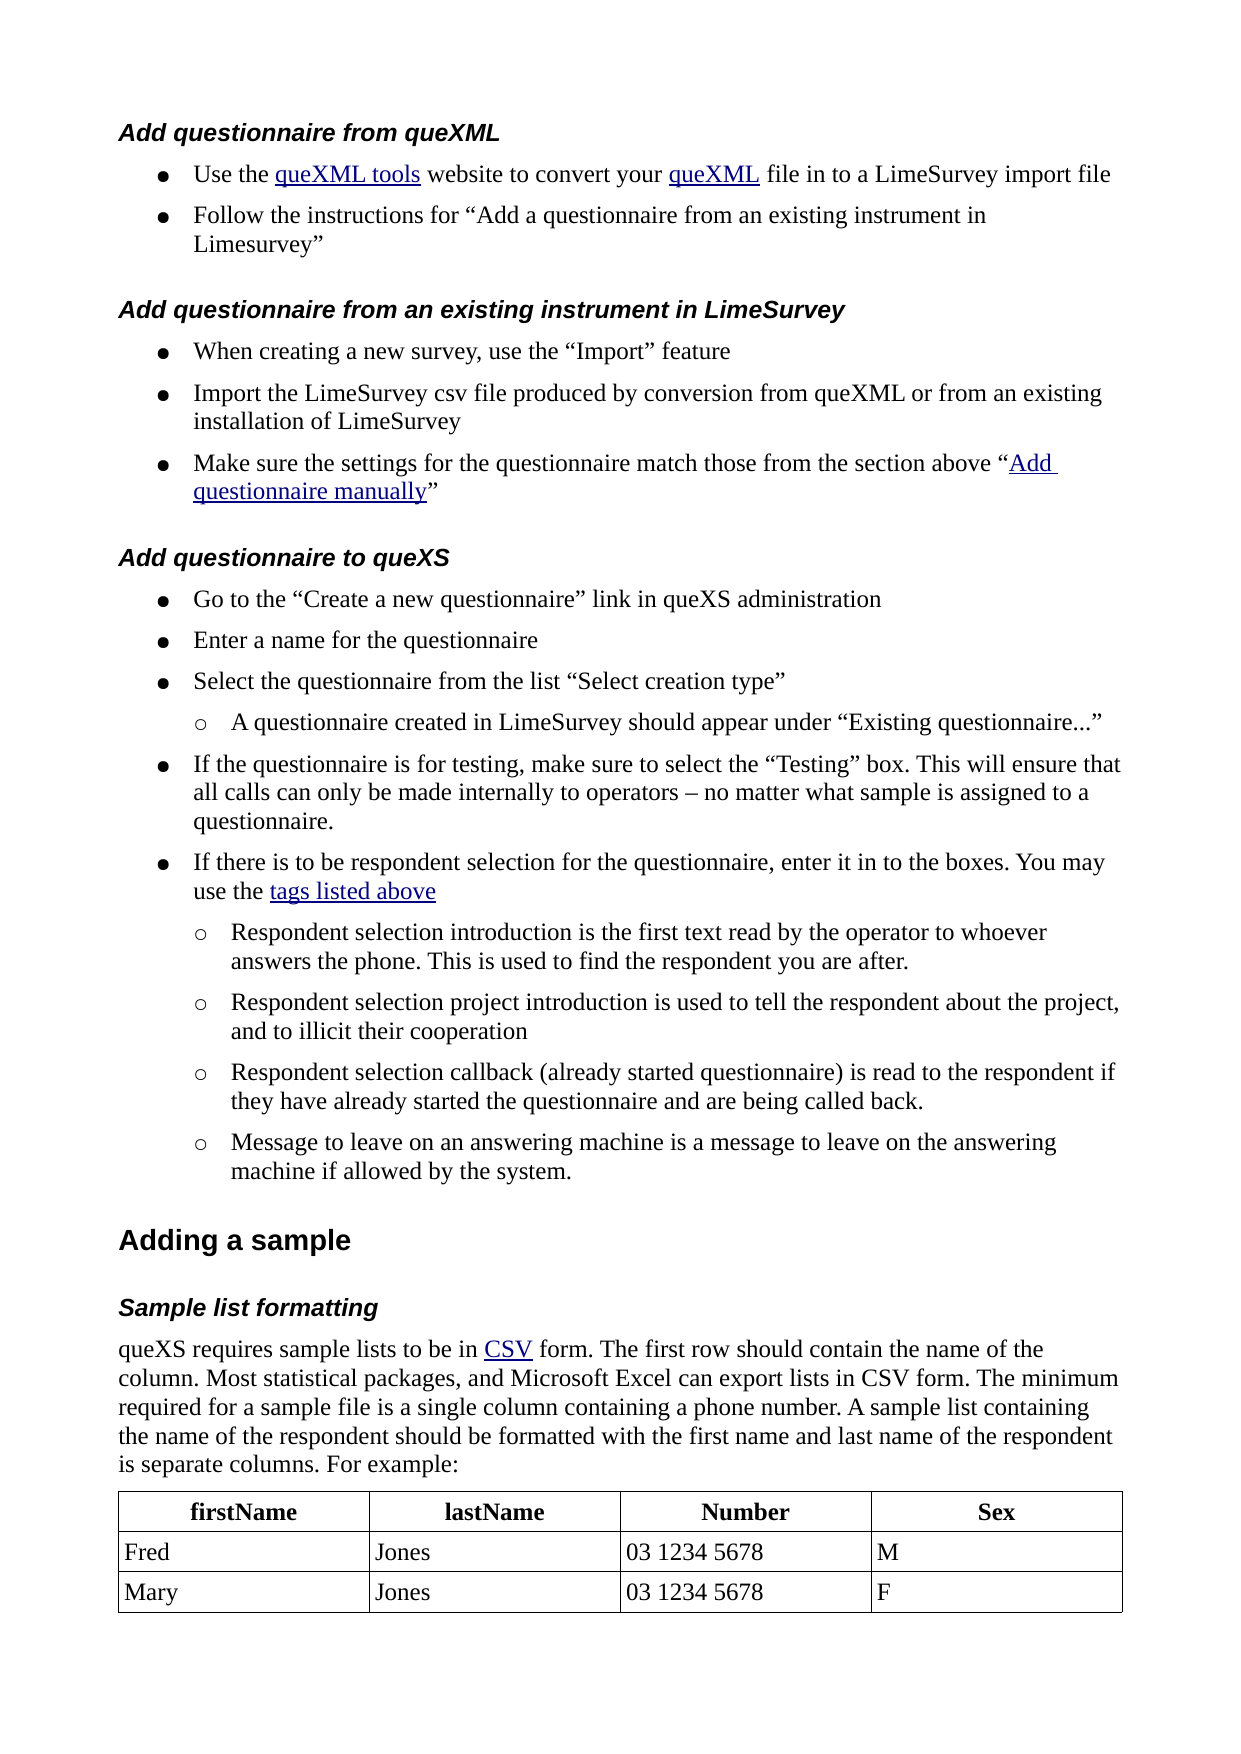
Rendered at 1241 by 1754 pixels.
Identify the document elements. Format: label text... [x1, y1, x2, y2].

table_header lastName [370, 1492, 620, 1531]
list Make sure the settings for the questionnaire match those from the section above “Add questionnaire manually” [156, 448, 1122, 505]
list Follow the instructions for “Add a questionnaire from an existing instrument in Limesurvey” [156, 200, 1122, 258]
list Respondent selection introduction is the first text read by the operator to whoever answers the phone. This is used to find the respondent you are after. [193, 917, 1122, 975]
list If there is to be respondent selection for the questionnaire, enter it in to the boxes. You may use the tags listed above [156, 847, 1122, 905]
list Enter a name for the questionnaire [156, 625, 1122, 654]
table_cell Jones [370, 1532, 620, 1571]
list Message to leave on an answering machine is a message to leave on the answering machine if allowed by the system. [193, 1127, 1122, 1185]
table_cell M [872, 1532, 1122, 1571]
list If the questionnaire is for testing, make sure to select the “Testing” box. This will ensure that all calls can only be made internally to operators – no matter what sample is assigned to a questionnaire. [156, 749, 1122, 835]
table_cell 03 1234 5678 [621, 1572, 871, 1612]
table_header Number [621, 1492, 871, 1531]
subtitle Adding a sample [118, 1222, 1122, 1256]
list Respondent selection project introduction is used to tell the respondent about the project, and to illicit their cooperation [193, 987, 1122, 1045]
table_header firstName [119, 1492, 369, 1531]
subtitle Add questionnaire from queXML [118, 118, 1122, 147]
list Import the LimeSurvey csv file produced by conversion from queXML or from an existing installation of LimeSurvey [156, 378, 1122, 435]
table_cell 03 1234 5678 [621, 1532, 871, 1571]
table_cell Fred [119, 1532, 369, 1571]
list Respondent selection callback (already started questionnaire) is read to the respondent if they have already started the questionnaire and are being called back. [193, 1057, 1122, 1115]
subtitle Add questionnaire to queXS [118, 543, 1122, 571]
list A questionnaire created in LimeSurvey should appear under “Existing questionnaire...” [193, 707, 1122, 736]
table_cell Mary [119, 1572, 369, 1612]
subtitle Sample list formatting [118, 1293, 1122, 1322]
text queXS requires sample lists to be in CSV form. The first row should contain the name of the column. Most statistical packages, and Microsoft Excel can export lists in CSV form. The minimum required for a sample file is a single column containing a phone number. A sample list containing the name of the respondent should be formatted with the first name and last name of the respondent is separate columns. For example: [118, 1334, 1122, 1478]
table_cell Jones [370, 1572, 620, 1612]
list Go to the “Create a new questionnaire” link in queXS administration [156, 584, 1122, 612]
table_cell F [872, 1572, 1122, 1612]
list When creating a new survey, use the “Import” feature [156, 336, 1122, 365]
subtitle Add questionnaire from an existing instrument in LimeSurvey [118, 295, 1122, 324]
table_header Sex [872, 1492, 1122, 1531]
list Use the queXML tools website to convert your queXML file in to a LimeSurvey import file [156, 159, 1122, 188]
list Select the questionnaire from the list “Select creation type” [156, 666, 1122, 695]
